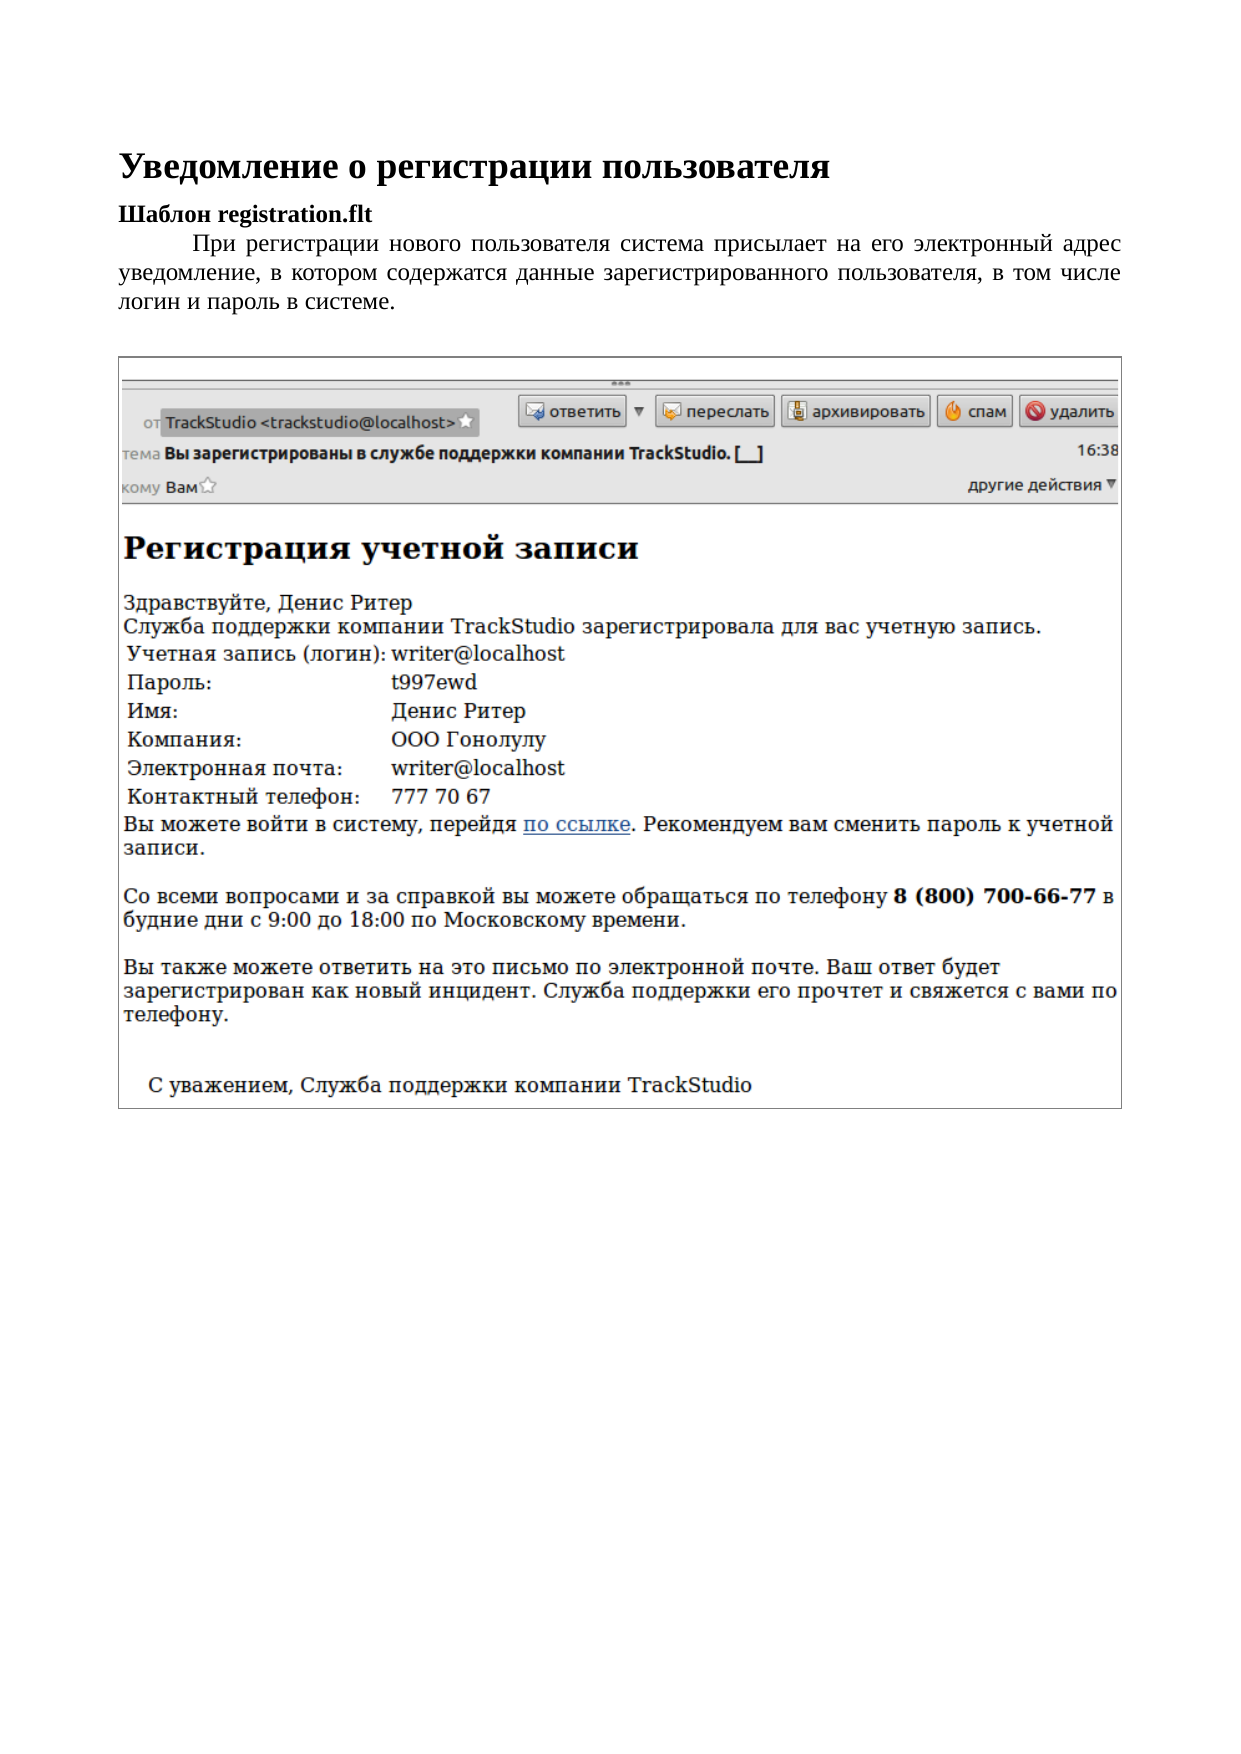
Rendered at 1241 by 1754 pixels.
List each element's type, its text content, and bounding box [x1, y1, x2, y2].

text Шаблон registration.flt [118, 198, 1122, 228]
subtitle Уведомление о регистрации пользователя [118, 143, 1122, 186]
text При регистрации нового пользователя система присылает на его электронный адрес уведомление, в котором содержатся данные зарегистрированного пользователя, в том числе логин и пароль в системе. [118, 228, 1122, 315]
picture [122, 360, 1119, 1106]
